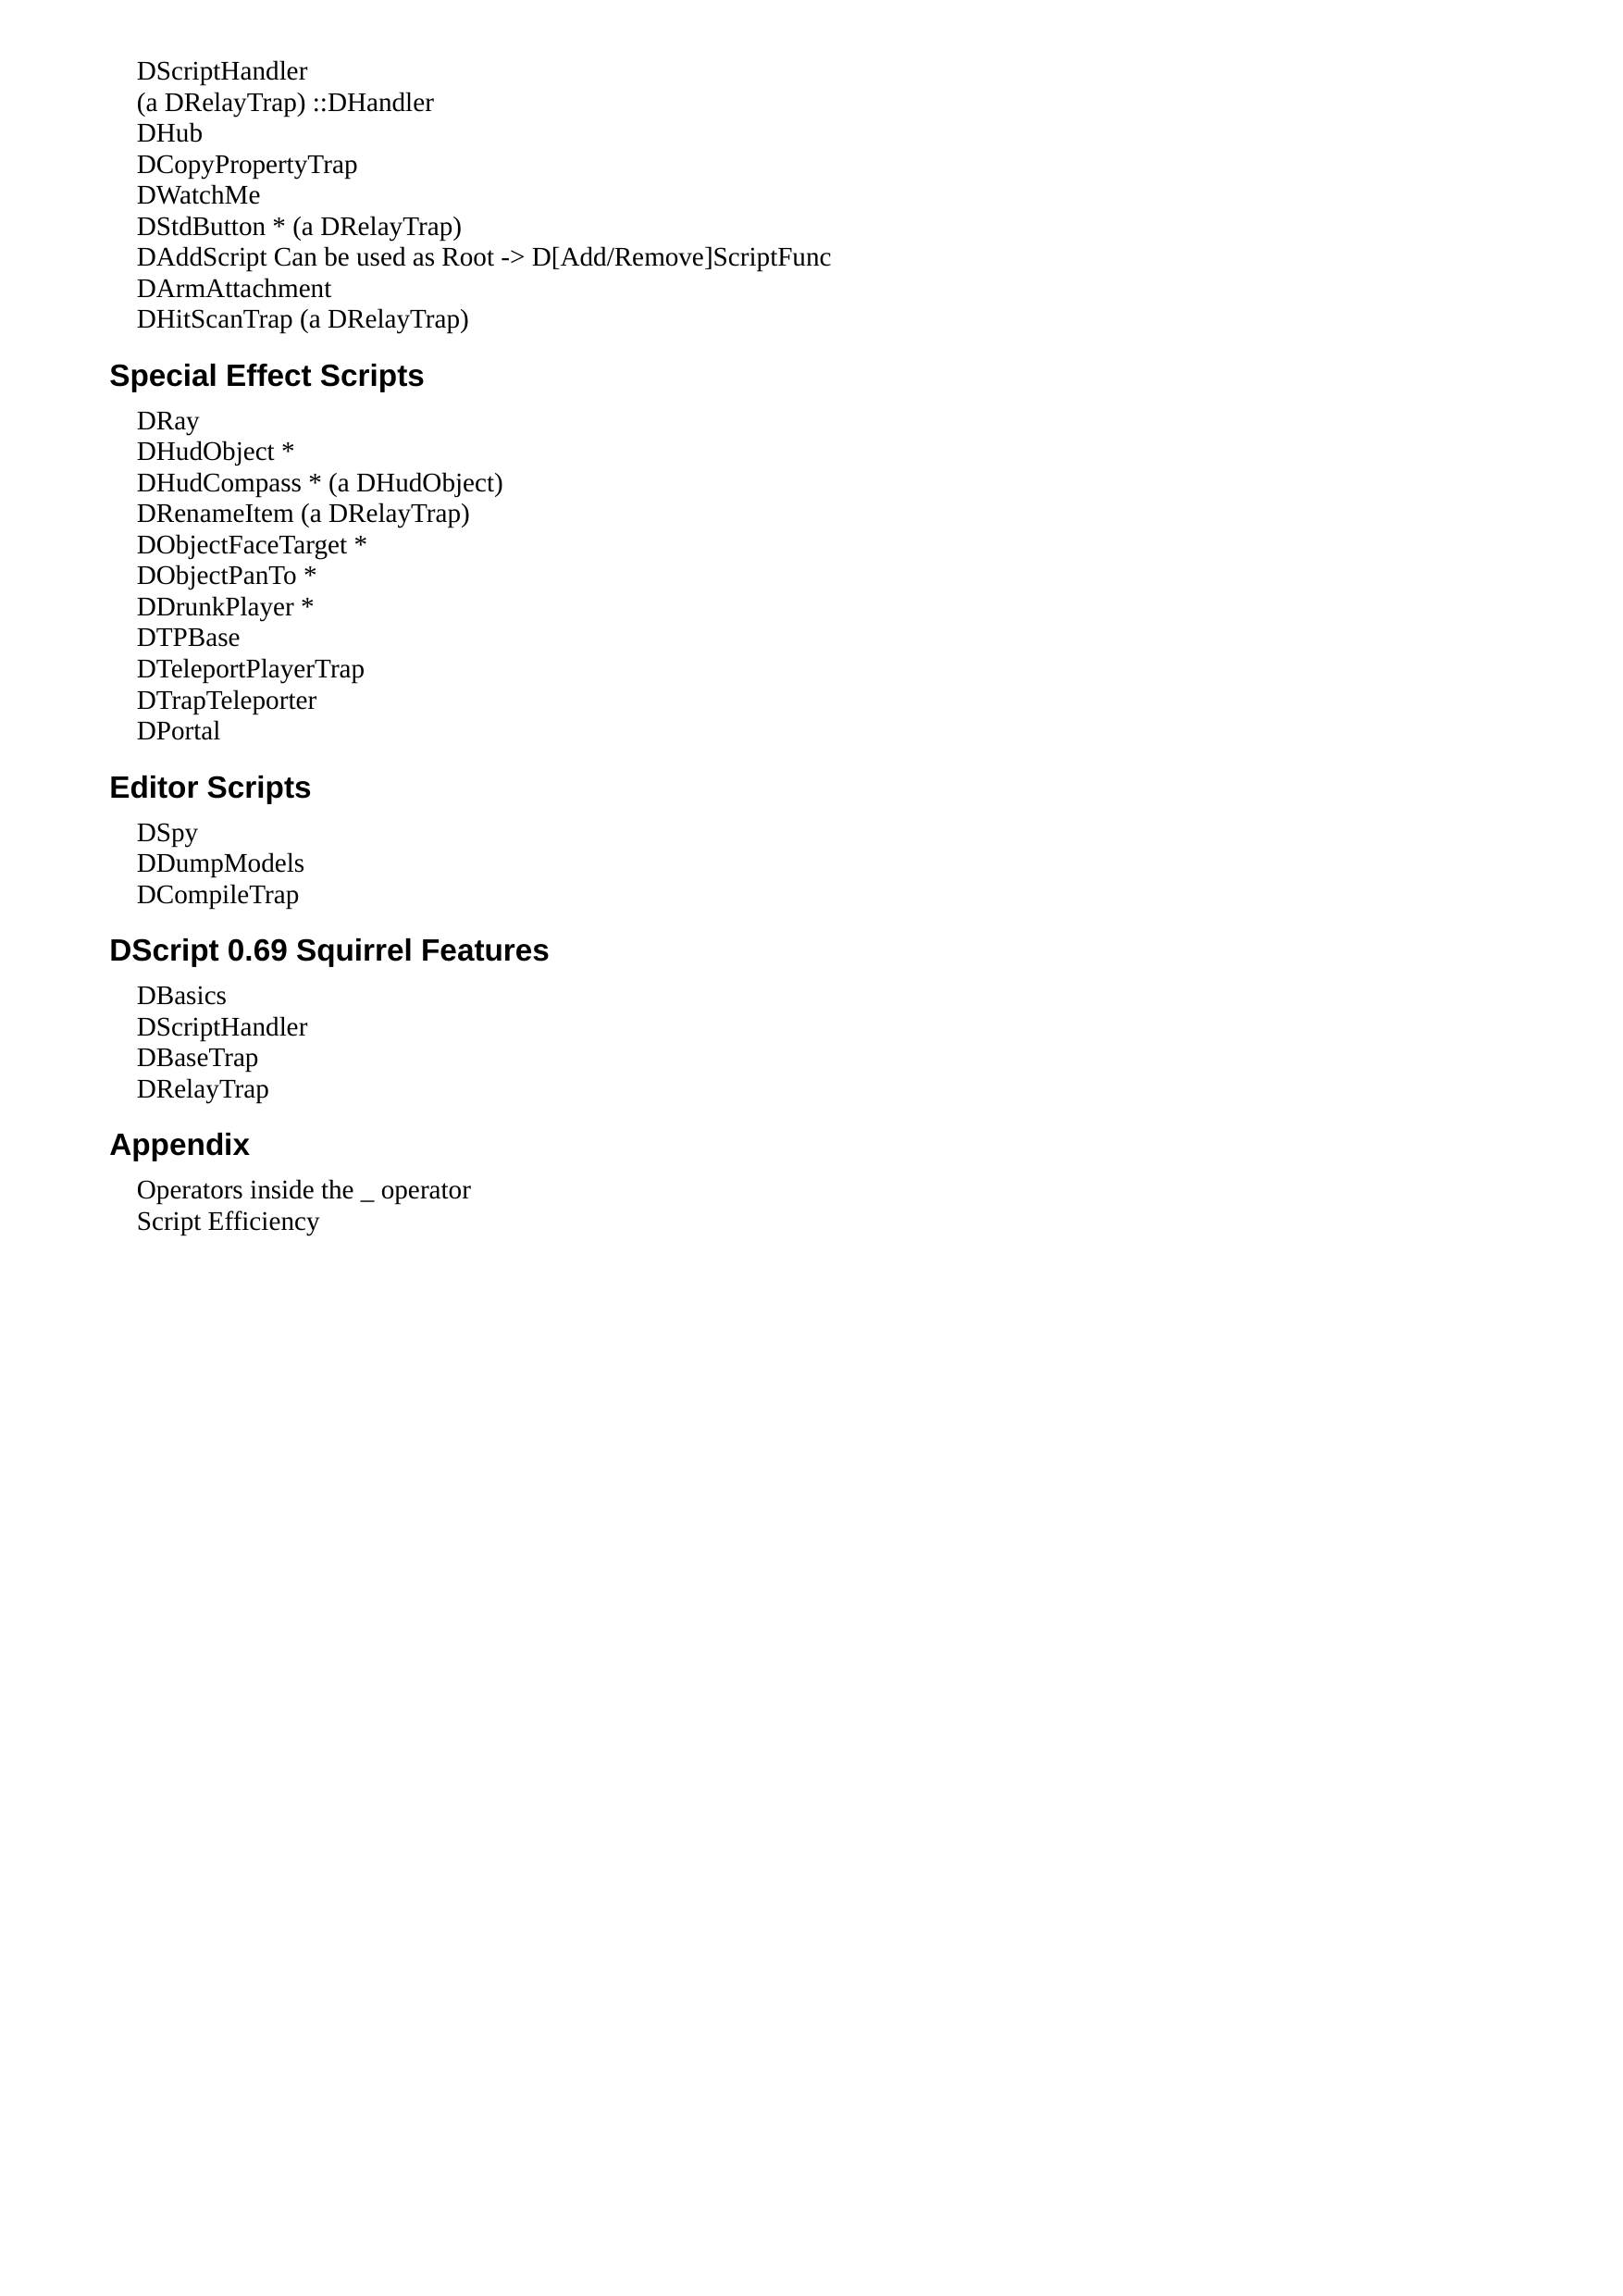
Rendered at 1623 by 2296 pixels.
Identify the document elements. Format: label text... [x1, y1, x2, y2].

text DBasics [137, 979, 1568, 1011]
text Operators inside the _ operator [137, 1173, 1568, 1205]
text DTeleportPlayerTrap [137, 652, 1568, 684]
text DHudObject * [137, 435, 1568, 466]
text DDrunkPlayer * [137, 590, 1568, 622]
text DTrapTeleporter [137, 684, 1568, 714]
text DPortal [137, 714, 1568, 746]
text DObjectFaceTarget * [137, 528, 1568, 559]
text DWatchMe [137, 179, 1568, 210]
text DHudCompass * (a DHudObject) [137, 466, 1568, 497]
text DScriptHandler [137, 1011, 1568, 1041]
text DRelayTrap [137, 1073, 1568, 1103]
text DDumpModels [137, 847, 1568, 878]
subtitle Editor Scripts [109, 769, 1568, 804]
subtitle Appendix [109, 1126, 1568, 1162]
text DCompileTrap [137, 878, 1568, 909]
text DScriptHandler [137, 55, 1568, 86]
text DTPBase [137, 622, 1568, 652]
text DBaseTrap [137, 1041, 1568, 1073]
text DRay [137, 404, 1568, 435]
text DArmAttachment [137, 272, 1568, 303]
subtitle DScript 0.69 Squirrel Features [109, 932, 1568, 968]
text DHub [137, 117, 1568, 148]
text Script Efficiency [137, 1205, 1568, 1236]
text DRenameItem (a DRelayTrap) [137, 497, 1568, 528]
text DObjectPanTo * [137, 559, 1568, 590]
text DSpy [137, 816, 1568, 847]
text DAddScript Can be used as Root -> D[Add/Remove]ScriptFunc [137, 241, 1568, 272]
text (a DRelayTrap) ::DHandler [137, 86, 1568, 117]
subtitle Special Effect Scripts [109, 357, 1568, 392]
text DHitScanTrap (a DRelayTrap) [137, 303, 1568, 334]
text DCopyPropertyTrap [137, 148, 1568, 179]
text DStdButton * (a DRelayTrap) [137, 210, 1568, 241]
